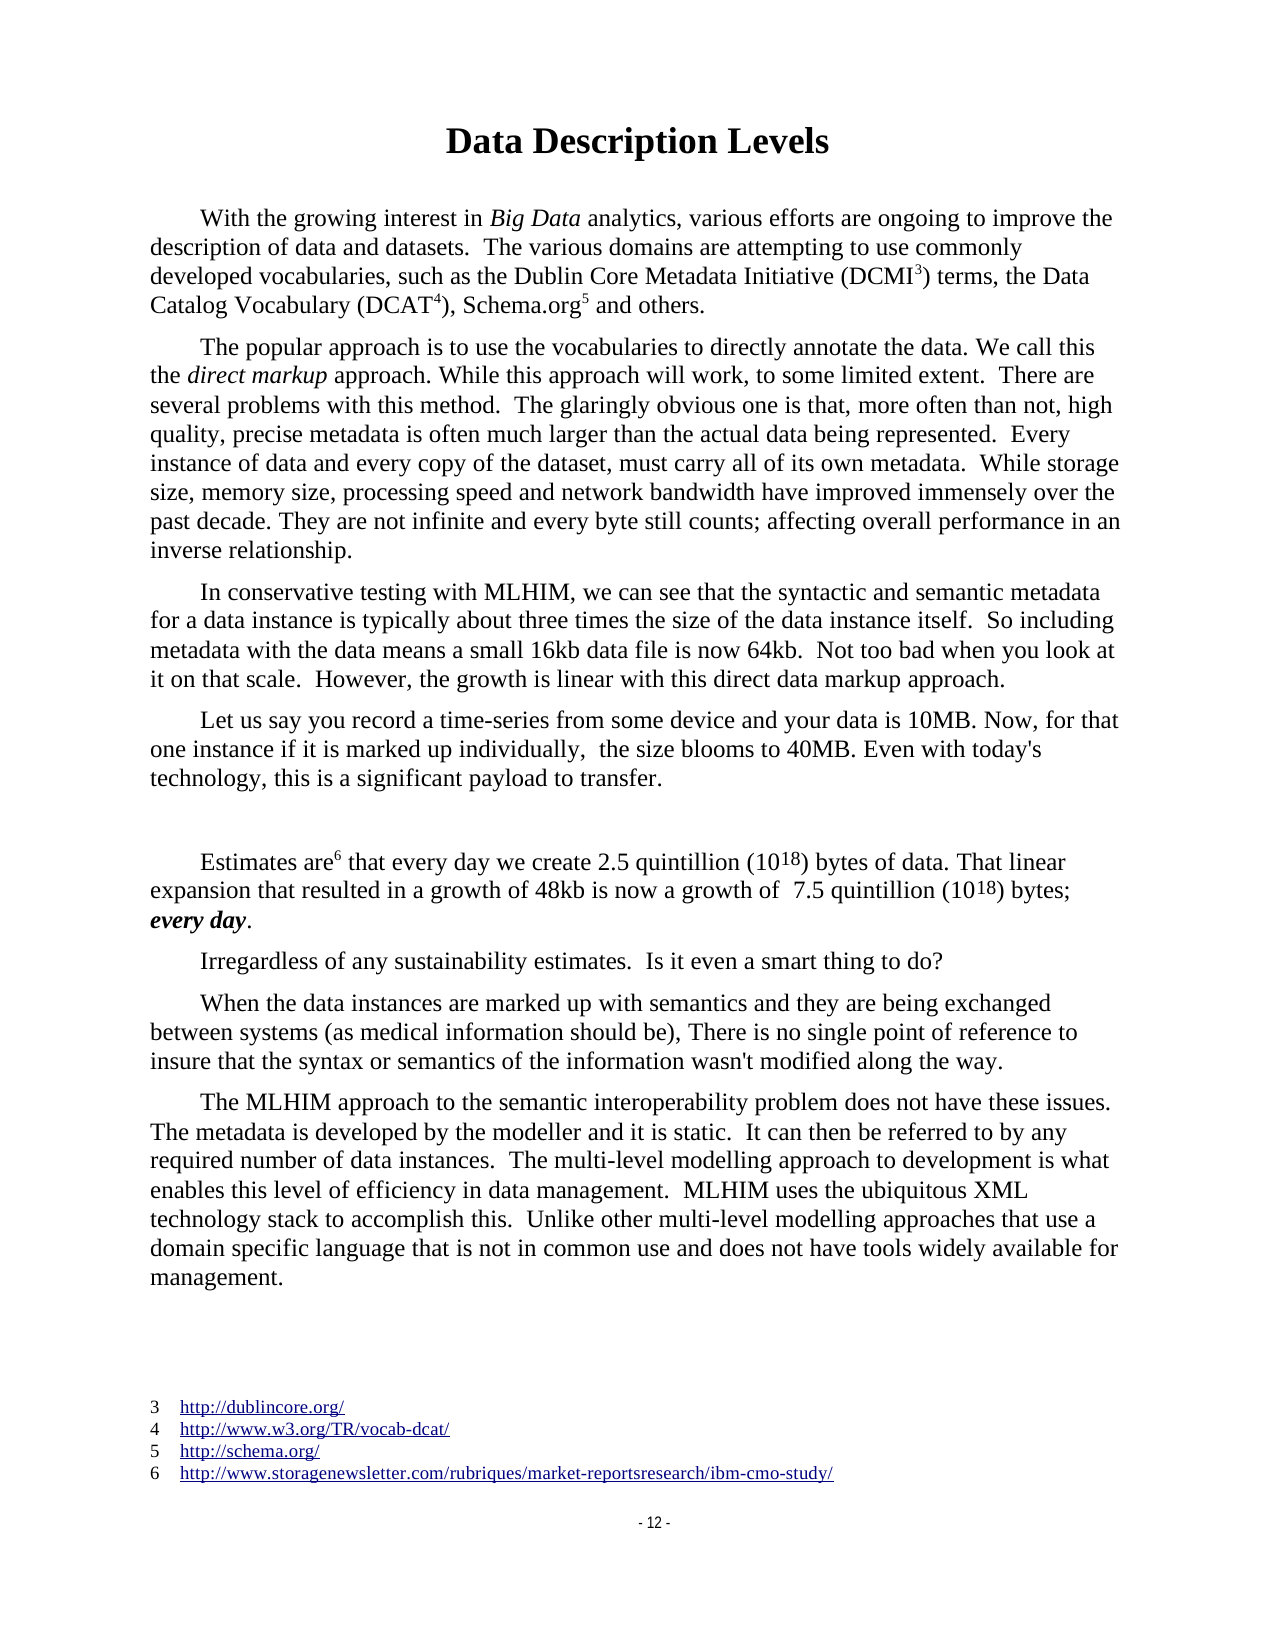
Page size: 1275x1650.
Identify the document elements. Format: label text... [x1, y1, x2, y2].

text http://www.w3.org/TR/vocab-dcat/ [150, 1417, 1125, 1439]
text With the growing interest in Big Data analytics, various efforts are ongoing to improve the description of data and datasets. The various domains are attempting to use commonly developed vocabularies, such as the Dublin Core Metadata Initiative (DCMI) terms, the Data Catalog Vocabulary (DCAT), Schema.org and others. [150, 203, 1125, 319]
text Estimates are that every day we create 2.5 quintillion (1018) bytes of data. That linear expansion that resulted in a growth of 48kb is now a growth of 7.5 quintillion (1018) bytes; every day. [150, 846, 1125, 933]
text http://www.storagenewsletter.com/rubriques/market-reportsresearch/ibm-cmo-study/ [150, 1461, 1125, 1483]
text http://schema.org/ [150, 1439, 1125, 1461]
text Irregardless of any sustainability estimates. Is it even a smart thing to do? [150, 946, 1125, 975]
title Data Description Levels [150, 118, 1125, 161]
text The MLHIM approach to the semantic interoperability problem does not have these issues. The metadata is developed by the modeller and it is static. It can then be referred to by any required number of data instances. The multi-level modelling approach to development is what enables this level of efficiency in data management. MLHIM uses the ubiquitous XML technology stack to accomplish this. Unlike other multi-level modelling approaches that use a domain specific language that is not in common use and does not have tools widely available for management. [150, 1087, 1125, 1291]
text Let us say you record a time-series from some device and your data is 10MB. Now, for that one instance if it is marked up individually, the size blooms to 40MB. Even with today's technology, this is a significant payload to transfer. [150, 705, 1125, 792]
text In conservative testing with MLHIM, we can see that the syntactic and semantic metadata for a data instance is typically about three times the size of the data instance itself. So including metadata with the data means a small 16kb data file is now 64kb. Not too bad when you look at it on that scale. However, the growth is linear with this direct data markup approach. [150, 576, 1125, 693]
text When the data instances are marked up with semantics and they are being exchanged between systems (as medical information should be), There is no single point of reference to insure that the syntax or semantics of the information wasn't modified along the way. [150, 988, 1125, 1075]
text The popular approach is to use the vocabularies to directly annotate the data. We call this the direct markup approach. While this approach will work, to some limited extent. There are several problems with this method. The glaringly obvious one is that, more often than not, high quality, precise metadata is often much larger than the actual data being represented. Every instance of data and every copy of the dataset, must carry all of its own metadata. While storage size, memory size, processing speed and network bandwidth have improved immensely over the past decade. They are not infinite and every byte still counts; affecting overall performance in an inverse relationship. [150, 331, 1125, 564]
text http://dublincore.org/ [150, 1395, 1125, 1417]
